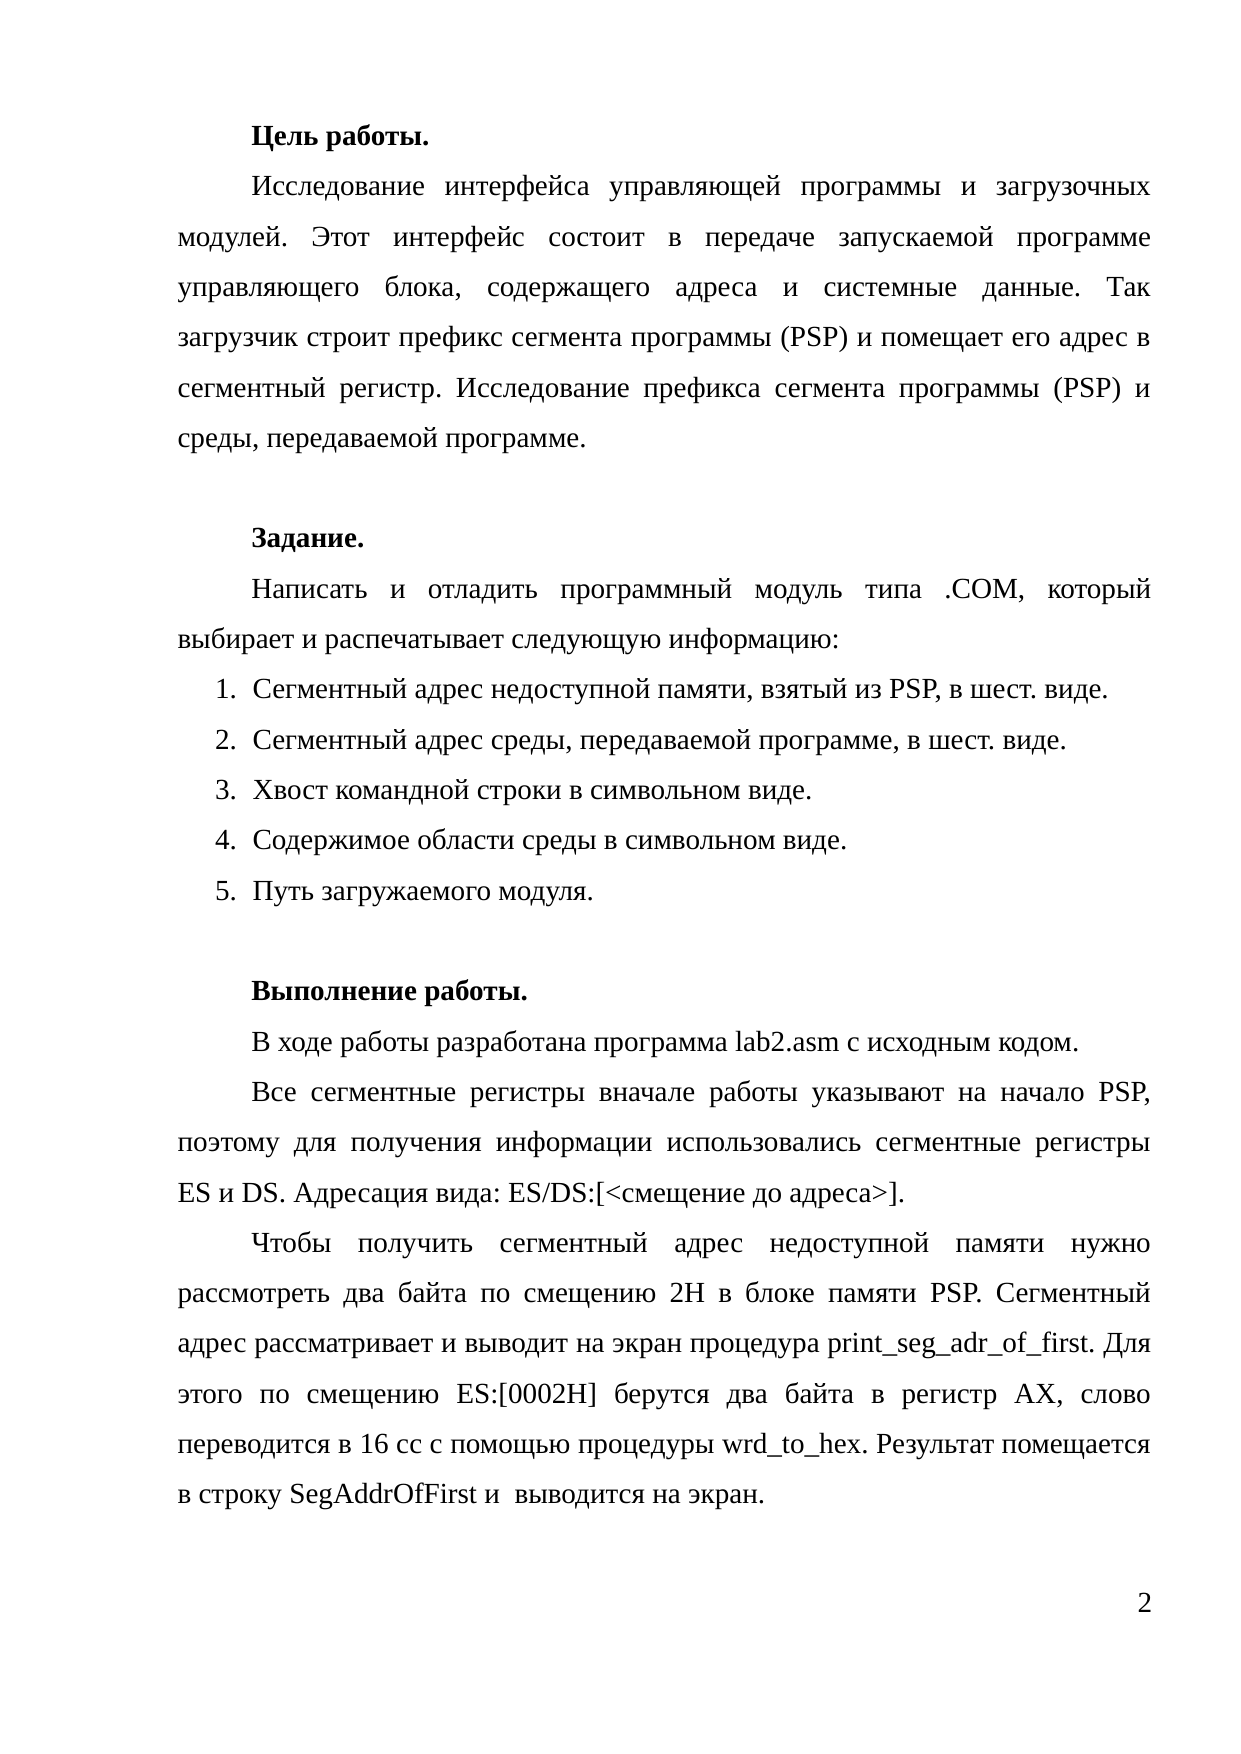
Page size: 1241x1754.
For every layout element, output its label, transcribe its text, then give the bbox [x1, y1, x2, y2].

text В ходе работы разработана программа lab2.asm с исходным кодом. [177, 1024, 1152, 1057]
list Содержимое области среды в символьном виде. [215, 822, 1152, 856]
list Путь загружаемого модуля. [215, 873, 1152, 906]
text Исследование интерфейса управляющей программы и загрузочных модулей. Этот интерфейс состоит в передаче запускаемой программе управляющего блока, содержащего адреса и системные данные. Так загрузчик строит префикс сегмента программы (PSP) и помещает его адрес в сегментный регистр. Исследование префикса сегмента программы (PSP) и среды, передаваемой программе. [177, 168, 1152, 453]
subtitle Задание. [177, 521, 1152, 554]
subtitle Выполнение работы. [177, 973, 1152, 1007]
subtitle Цель работы. [177, 118, 1152, 152]
list Хвост командной строки в символьном виде. [215, 772, 1152, 806]
text Чтобы получить сегментный адрес недоступной памяти нужно рассмотреть два байта по смещению 2H в блоке памяти PSP. Сегментный адрес рассматривает и выводит на экран процедура print_seg_adr_of_first. Для этого по смещению ES:[0002H] берутся два байта в регистр AX, слово переводится в 16 сс с помощью процедуры wrd_to_hex. Результат помещается в строку SegAddrOfFirst и выводится на экран. [177, 1225, 1152, 1510]
text Все сегментные регистры вначале работы указывают на начало PSP, поэтому для получения информации использовались сегментные регистры ES и DS. Адресация вида: ES/DS:[<смещение до адреса>]. [177, 1074, 1152, 1208]
list Сегментный адрес недоступной памяти, взятый из PSP, в шест. виде. [215, 672, 1152, 705]
list Сегментный адрес среды, передаваемой программе, в шест. виде. [215, 722, 1152, 755]
text Написать и отладить программный модуль типа .COM, который выбирает и распечатывает следующую информацию: [177, 571, 1152, 655]
